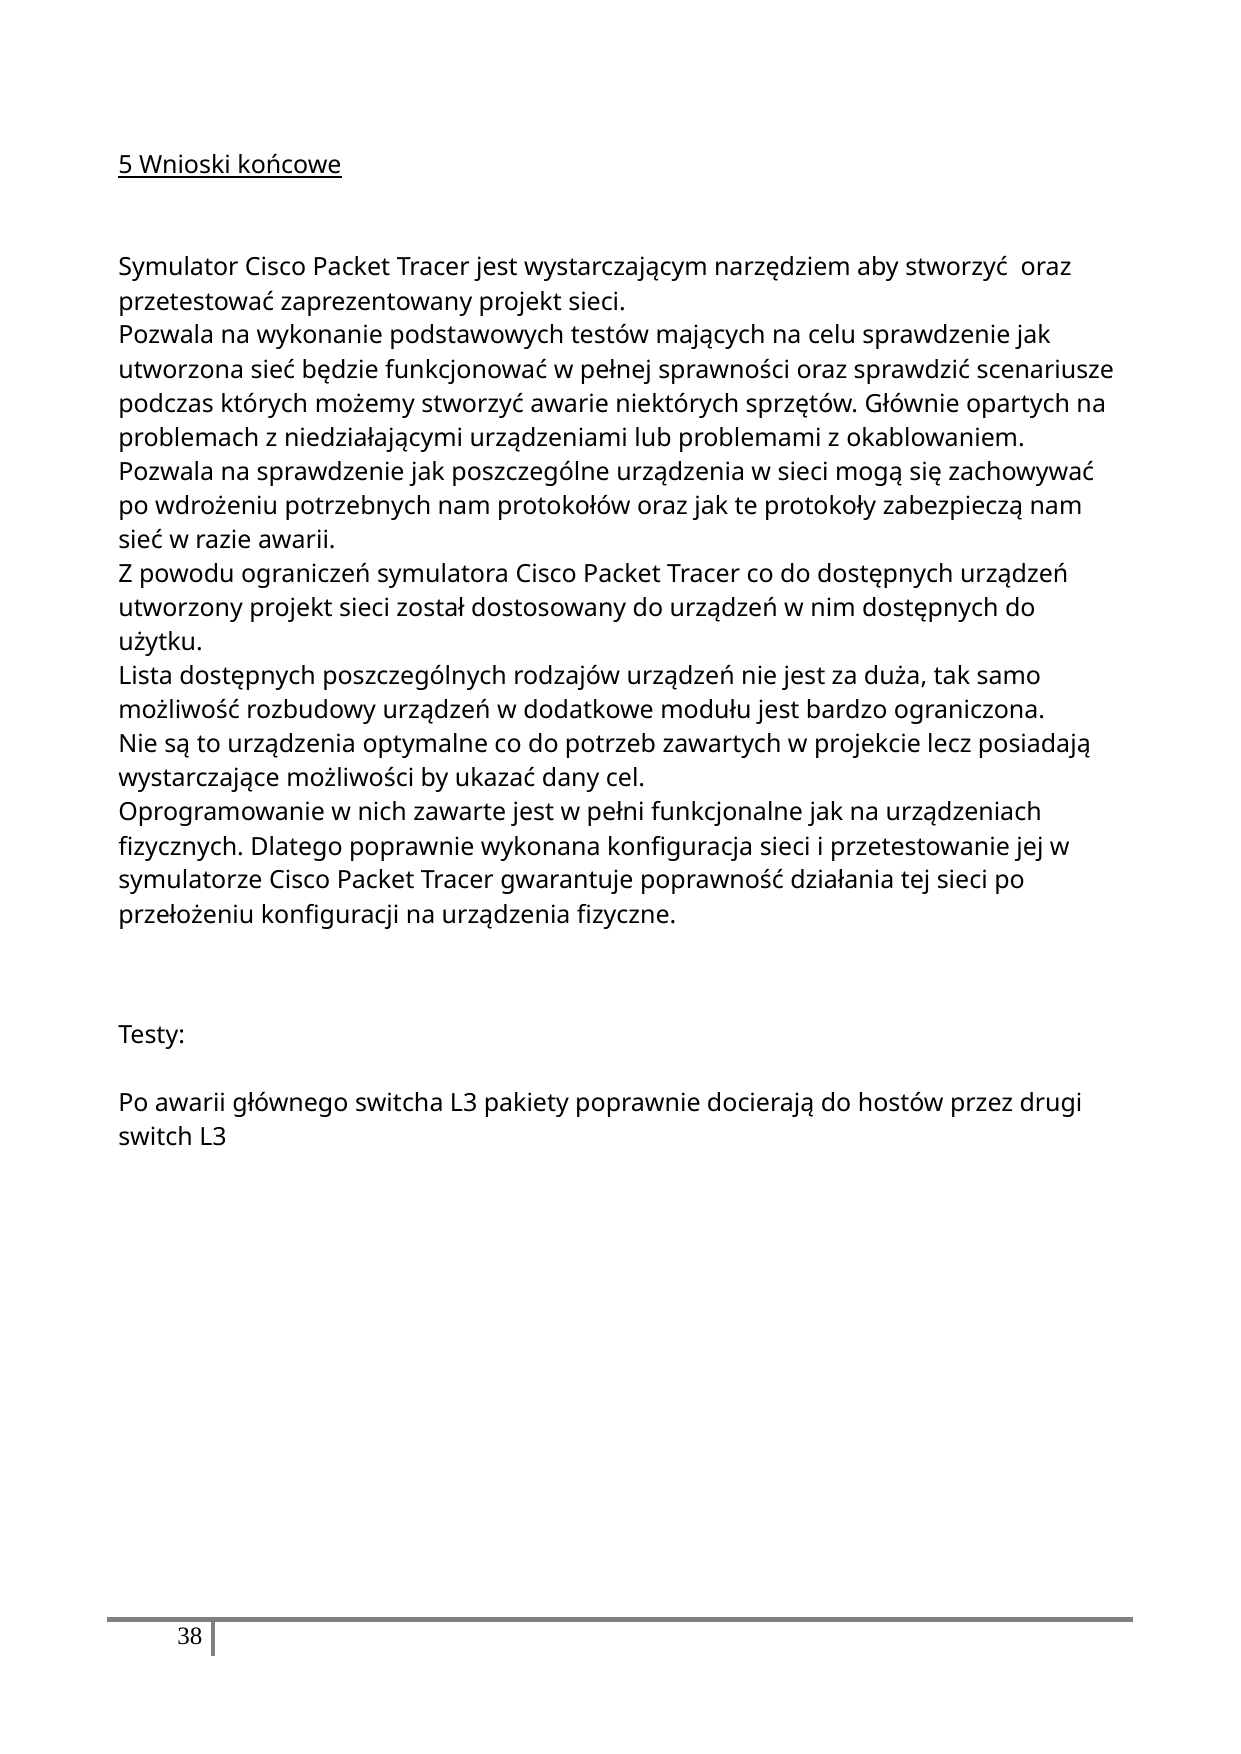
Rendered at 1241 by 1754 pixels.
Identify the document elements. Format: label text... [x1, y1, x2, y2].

text 5 Wnioski końcowe [118, 147, 1122, 181]
text Nie są to urządzenia optymalne co do potrzeb zawartych w projekcie lecz posiadają wystarczające możliwości by ukazać dany cel. [118, 726, 1122, 794]
text Testy: [118, 1017, 1122, 1051]
text Z powodu ograniczeń symulatora Cisco Packet Tracer co do dostępnych urządzeń utworzony projekt sieci został dostosowany do urządzeń w nim dostępnych do użytku. [118, 556, 1122, 658]
text Oprogramowanie w nich zawarte jest w pełni funkcjonalne jak na urządzeniach fizycznych. Dlatego poprawnie wykonana konfiguracja sieci i przetestowanie jej w symulatorze Cisco Packet Tracer gwarantuje poprawność działania tej sieci po przełożeniu konfiguracji na urządzenia fizyczne. [118, 794, 1122, 930]
text Pozwala na sprawdzenie jak poszczególne urządzenia w sieci mogą się zachowywać po wdrożeniu potrzebnych nam protokołów oraz jak te protokoły zabezpieczą nam sieć w razie awarii. [118, 453, 1122, 556]
text Symulator Cisco Packet Tracer jest wystarczającym narzędziem aby stworzyć oraz przetestować zaprezentowany projekt sieci. [118, 249, 1122, 317]
text Lista dostępnych poszczególnych rodzajów urządzeń nie jest za duża, tak samo możliwość rozbudowy urządzeń w dodatkowe modułu jest bardzo ograniczona. [118, 658, 1122, 726]
text Po awarii głównego switcha L3 pakiety poprawnie docierają do hostów przez drugi switch L3 [118, 1085, 1122, 1153]
text Pozwala na wykonanie podstawowych testów mających na celu sprawdzenie jak utworzona sieć będzie funkcjonować w pełnej sprawności oraz sprawdzić scenariusze podczas których możemy stworzyć awarie niektórych sprzętów. Głównie opartych na problemach z niedziałającymi urządzeniami lub problemami z okablowaniem. [118, 317, 1122, 453]
